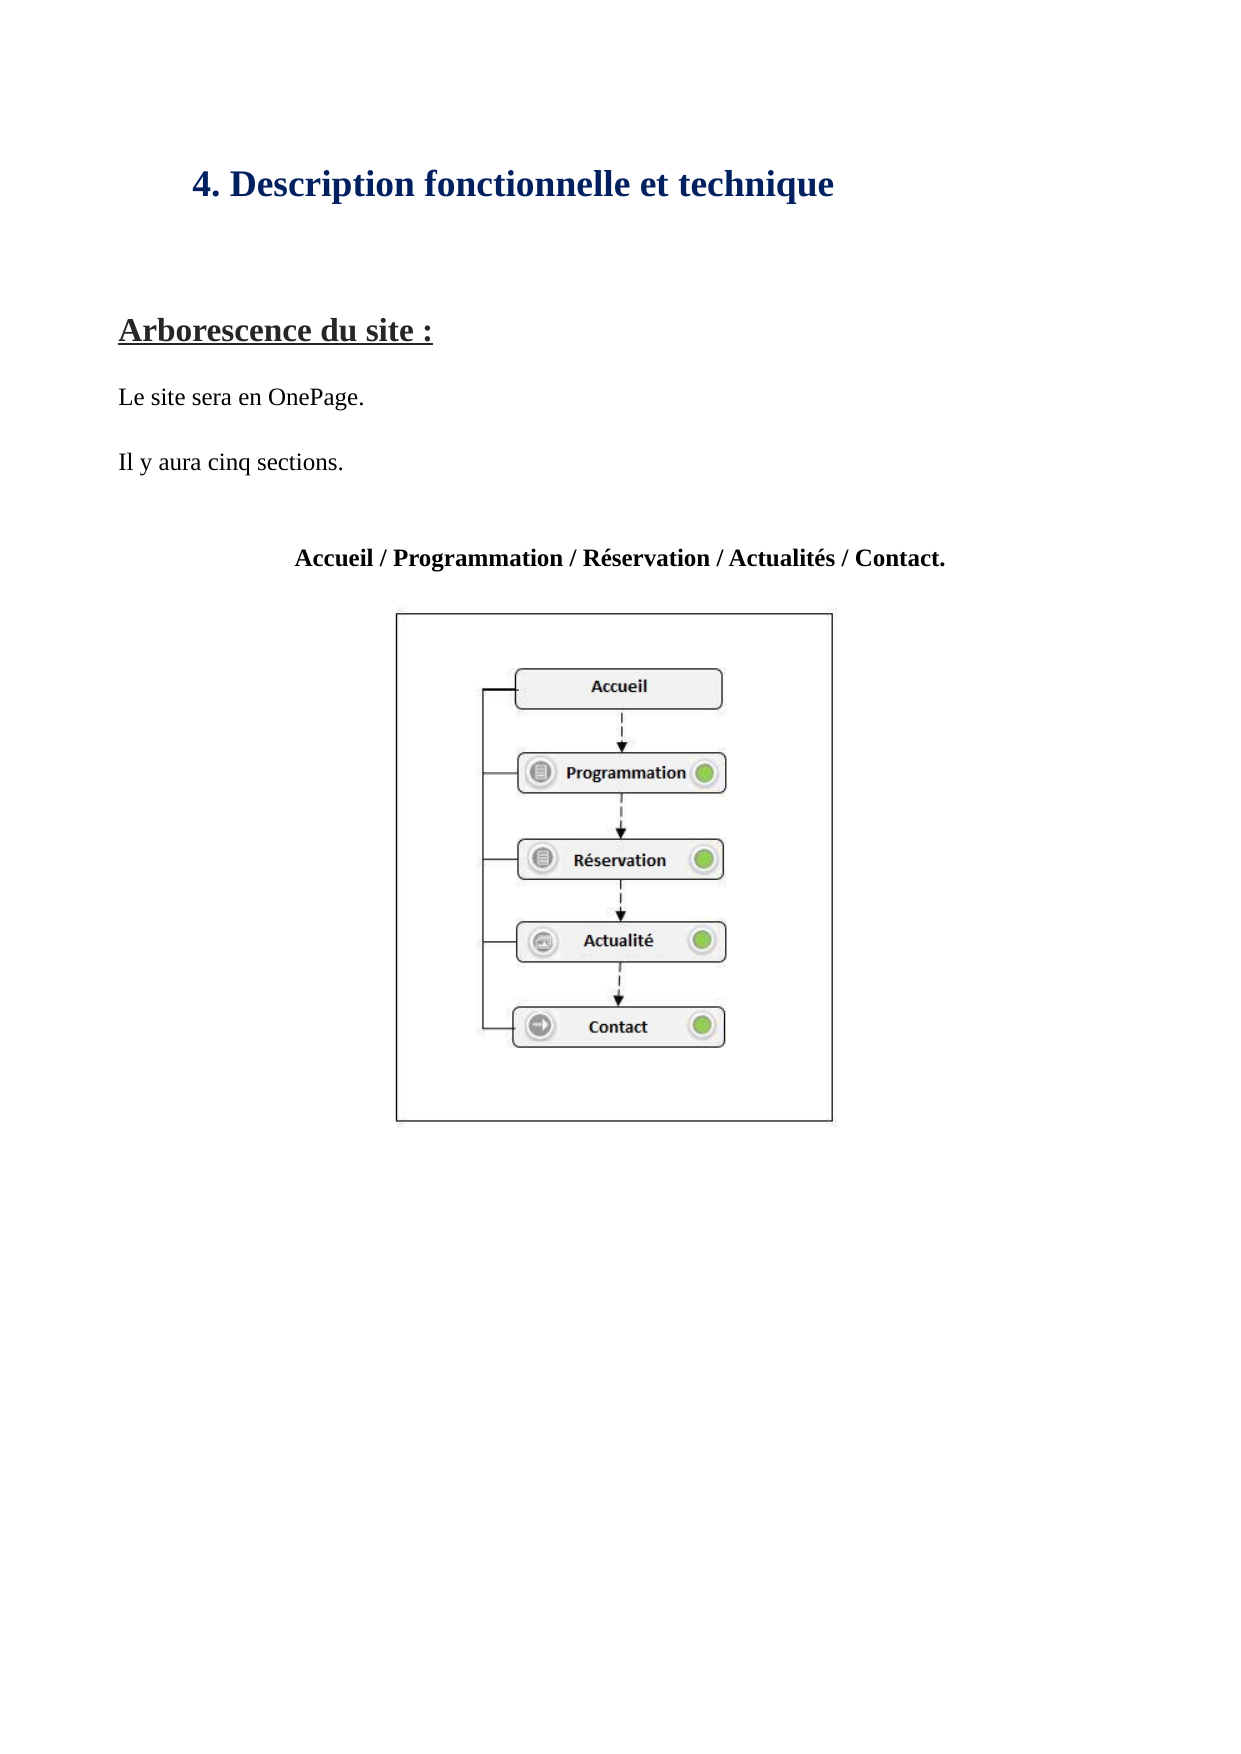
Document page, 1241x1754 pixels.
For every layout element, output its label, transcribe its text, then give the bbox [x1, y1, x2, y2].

list Le site sera en OnePage. [118, 382, 1122, 410]
text 4. Description fonctionnelle et technique [118, 118, 1122, 204]
list Accueil / Programmation / Réservation / Actualités / Contact. [118, 511, 1122, 572]
list Il y aura cinq sections. [118, 447, 1122, 475]
picture [386, 597, 848, 1138]
subtitle Arborescence du site : [118, 310, 1122, 348]
